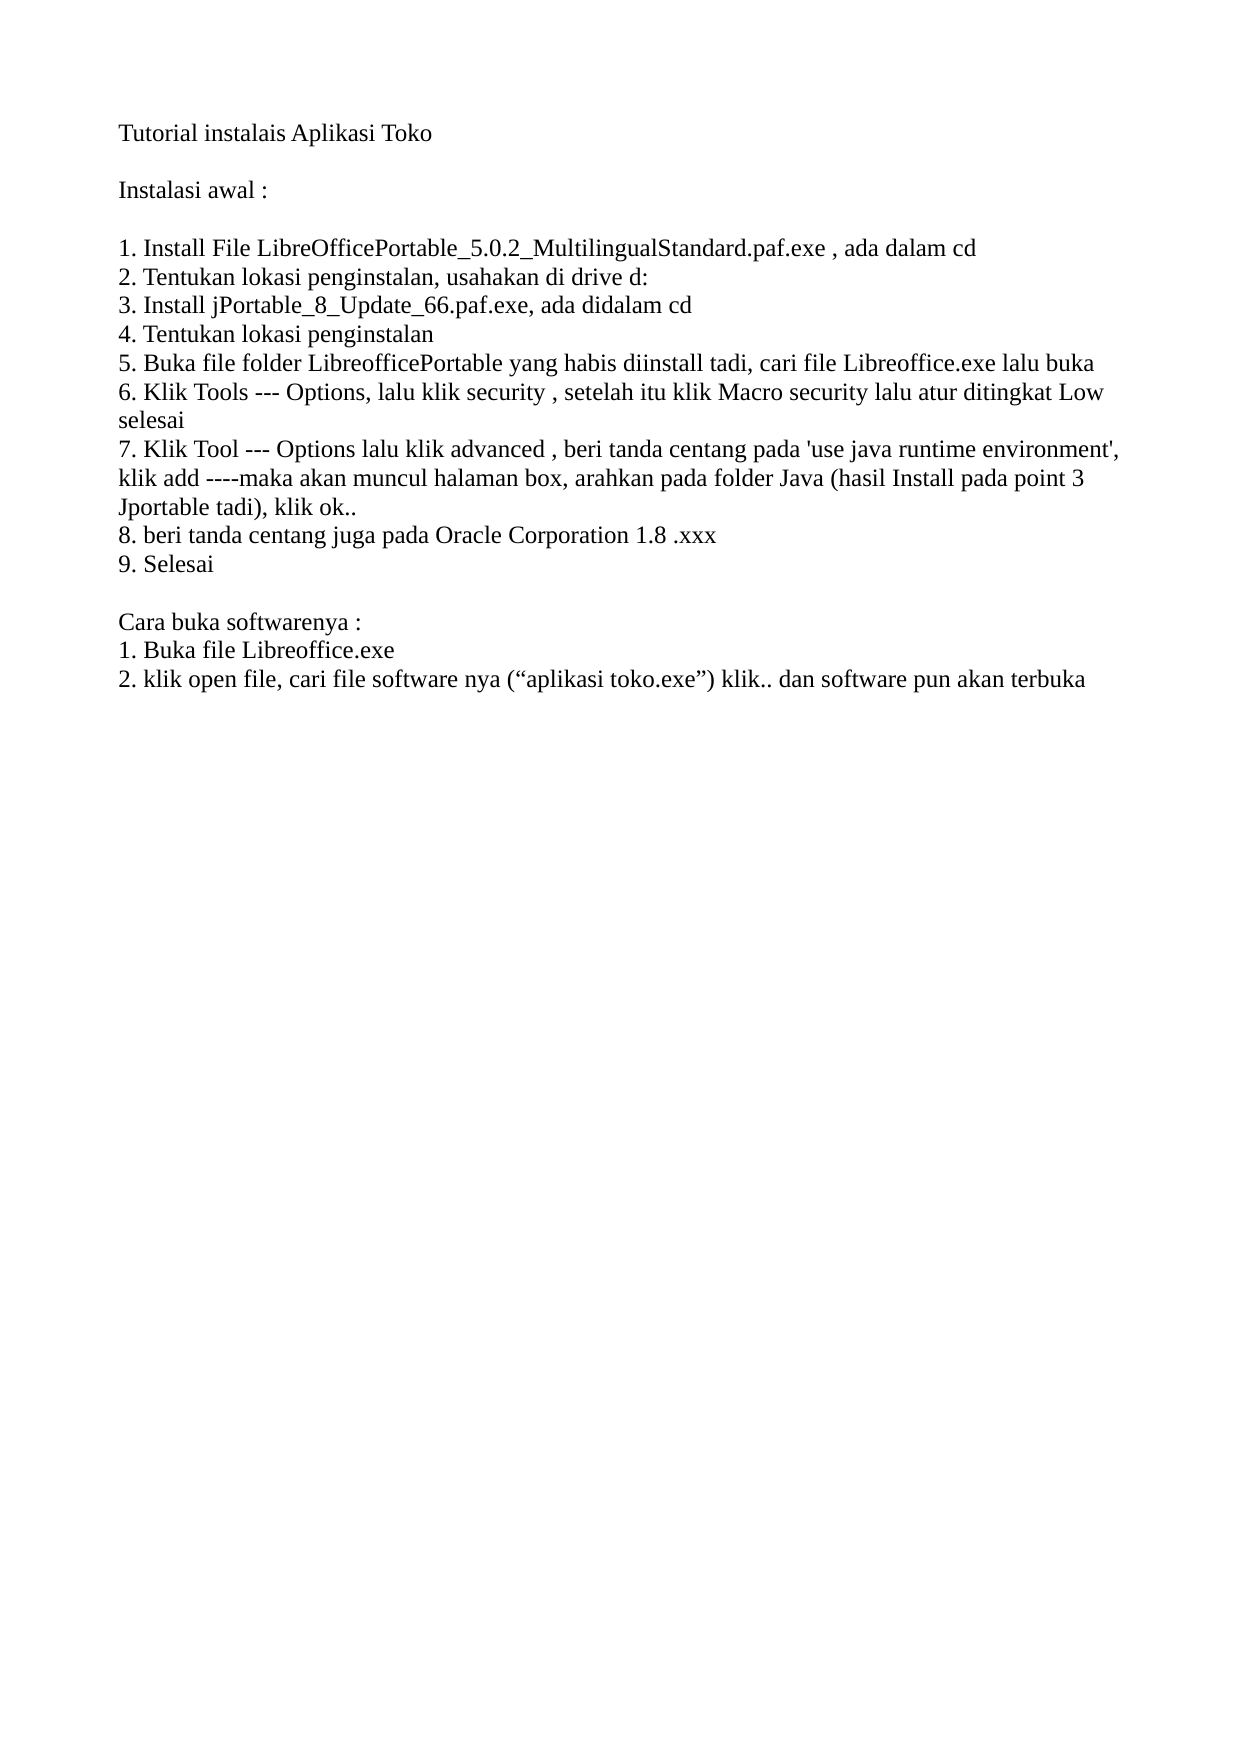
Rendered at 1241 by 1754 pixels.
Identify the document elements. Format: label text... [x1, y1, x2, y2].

text 2. Tentukan lokasi penginstalan, usahakan di drive d: [118, 262, 1122, 291]
text 7. Klik Tool --- Options lalu klik advanced , beri tanda centang pada 'use java runtime environment', klik add ----maka akan muncul halaman box, arahkan pada folder Java (hasil Install pada point 3 Jportable tadi), klik ok.. [118, 434, 1122, 521]
text 9. Selesai [118, 549, 1122, 578]
text 2. klik open file, cari file software nya (“aplikasi toko.exe”) klik.. dan software pun akan terbuka [118, 664, 1122, 693]
text 1. Buka file Libreoffice.exe [118, 636, 1122, 664]
text 6. Klik Tools --- Options, lalu klik security , setelah itu klik Macro security lalu atur ditingkat Low selesai [118, 377, 1122, 434]
text 3. Install jPortable_8_Update_66.paf.exe, ada didalam cd [118, 291, 1122, 319]
text Instalasi awal : [118, 176, 1122, 204]
text 4. Tentukan lokasi penginstalan [118, 319, 1122, 348]
text Cara buka softwarenya : [118, 607, 1122, 636]
text Tutorial instalais Aplikasi Toko [118, 118, 1122, 147]
text 8. beri tanda centang juga pada Oracle Corporation 1.8 .xxx [118, 521, 1122, 549]
text 1. Install File LibreOfficePortable_5.0.2_MultilingualStandard.paf.exe , ada dalam cd [118, 233, 1122, 262]
text 5. Buka file folder LibreofficePortable yang habis diinstall tadi, cari file Libreoffice.exe lalu buka [118, 348, 1122, 377]
